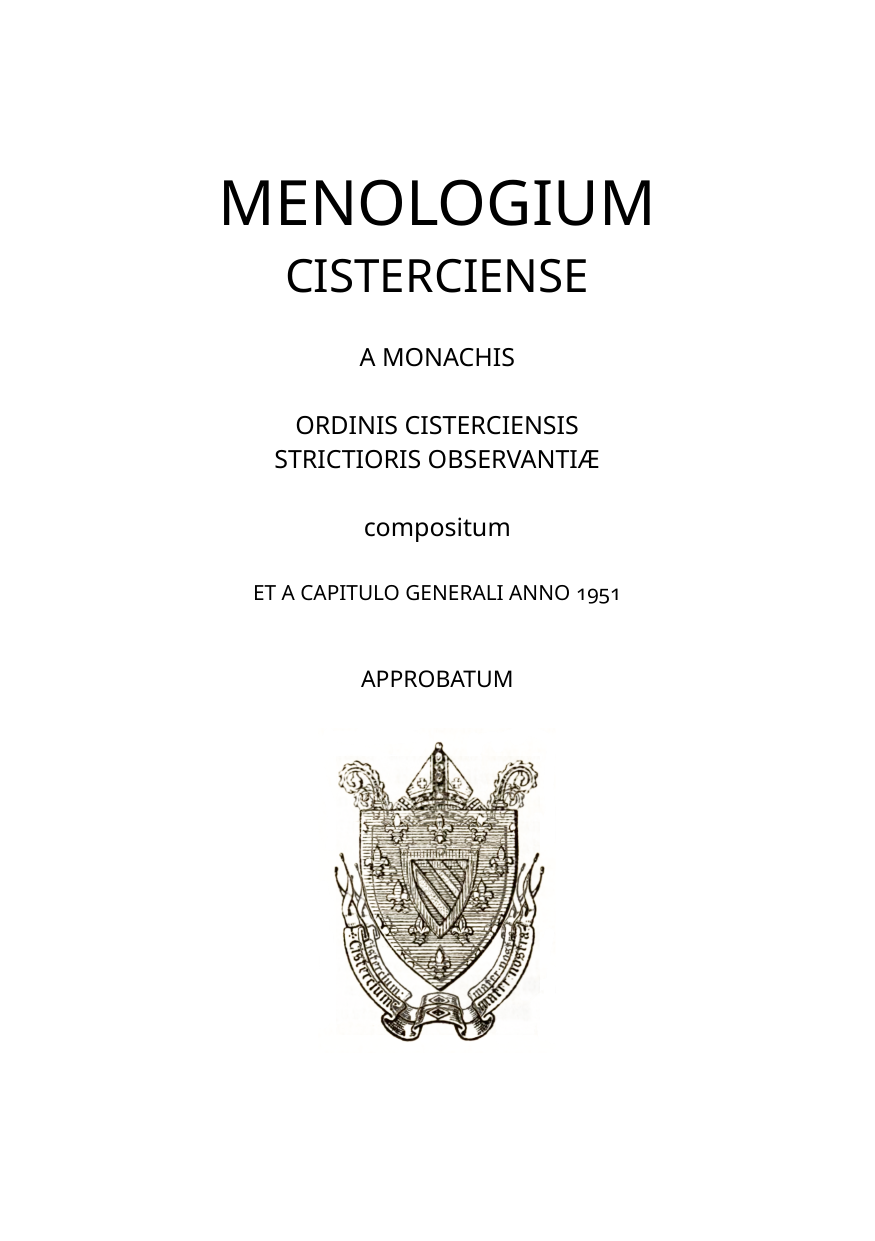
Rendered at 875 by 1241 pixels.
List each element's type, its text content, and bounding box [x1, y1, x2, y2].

picture [318, 728, 556, 1053]
text CISTERCIENSE [90, 243, 784, 306]
text MENOLOGIUM [90, 158, 784, 243]
text APPROBATUM [90, 663, 784, 694]
text A MONACHIS [90, 340, 784, 374]
text compositum [90, 510, 784, 544]
text ET A CAPITULO GENERALI ANNO 1951 [90, 578, 784, 607]
text ORDINIS CISTERCIENSIS [90, 408, 784, 442]
text STRICTIORIS OBSERVANTIÆ [90, 442, 784, 476]
